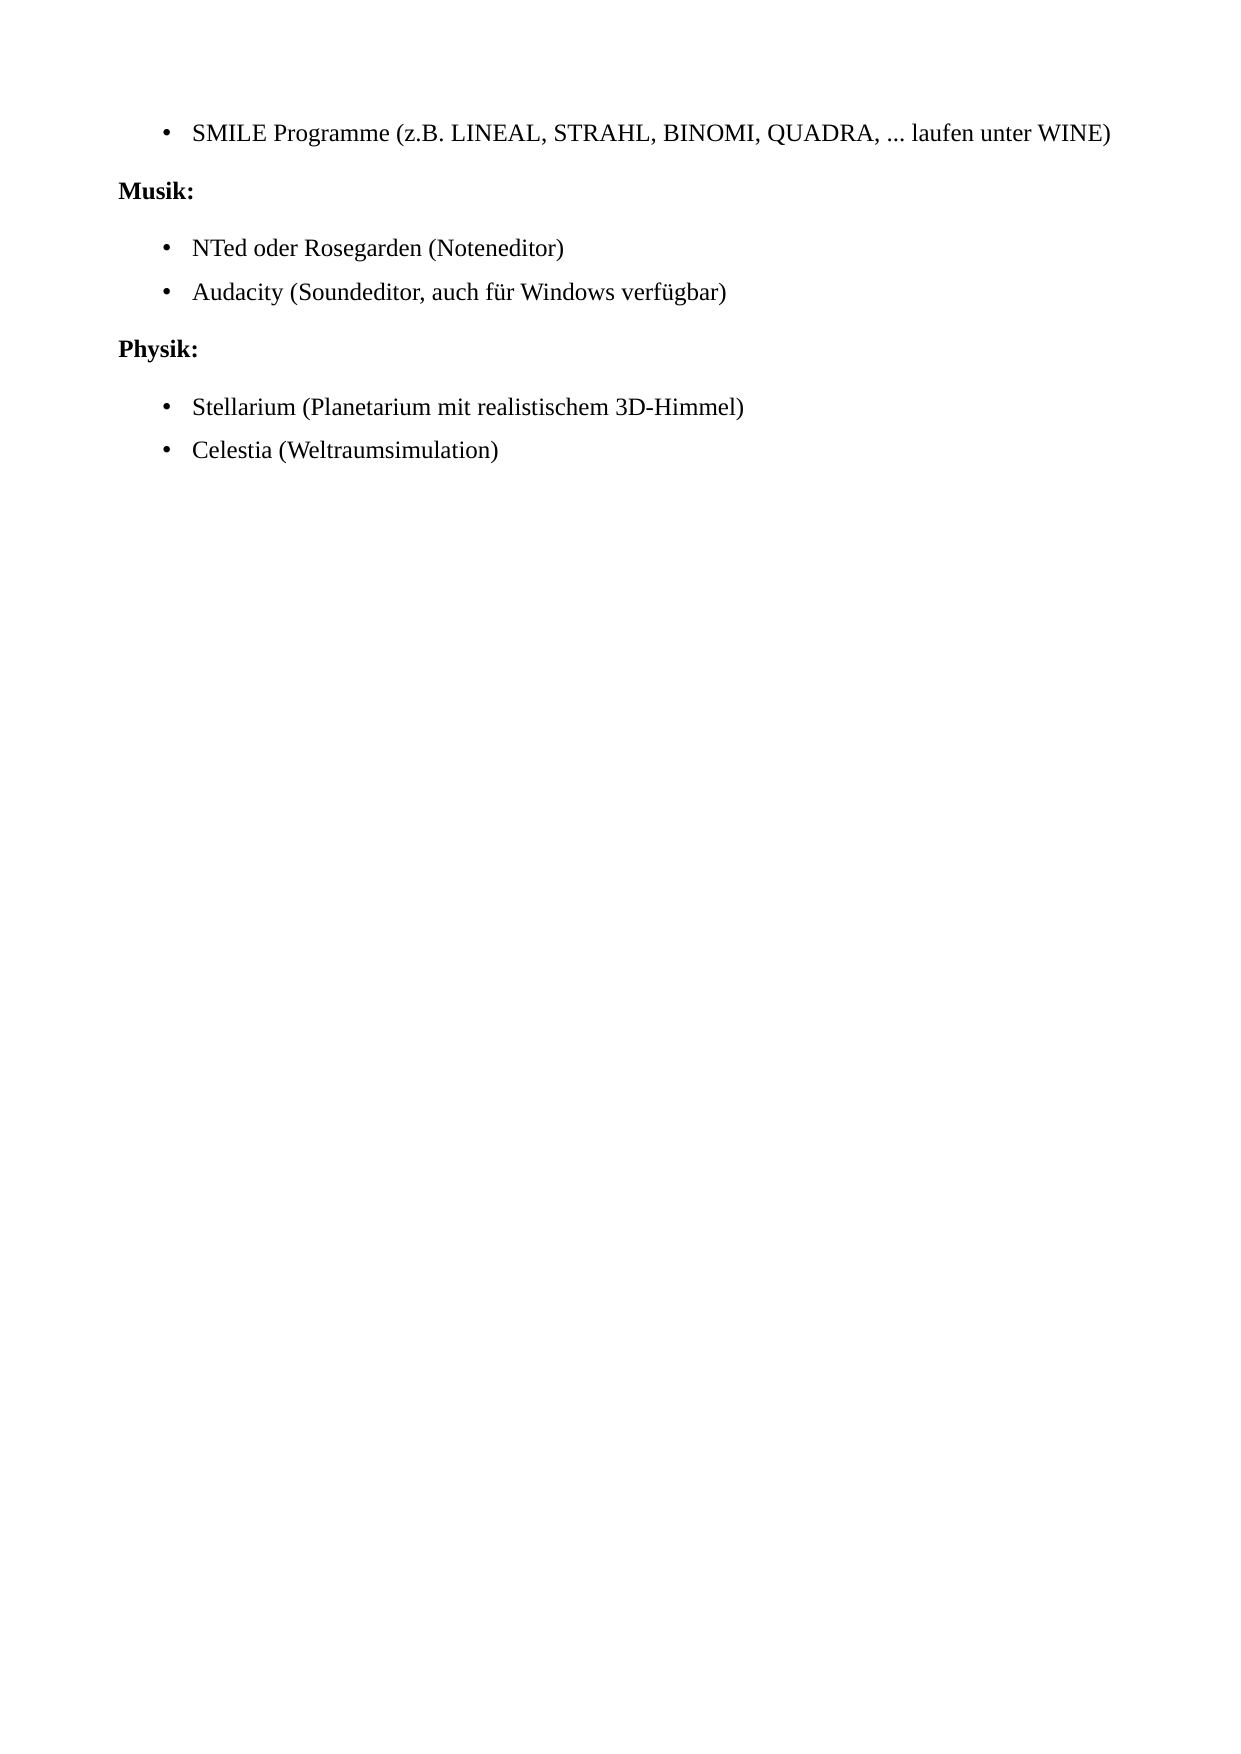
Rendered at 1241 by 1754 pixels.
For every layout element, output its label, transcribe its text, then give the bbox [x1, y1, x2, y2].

list Stellarium (Planetarium mit realistischem 3D-Himmel) [162, 392, 1122, 421]
list NTed oder Rosegarden (Noteneditor) [162, 233, 1122, 262]
text Physik: [118, 334, 1122, 363]
text Musik: [118, 176, 1122, 204]
list SMILE Programme (z.B. LINEAL, STRAHL, BINOMI, QUADRA, ... laufen unter WINE) [162, 118, 1122, 147]
list Audacity (Soundeditor, auch für Windows verfügbar) [162, 277, 1122, 305]
list Celestia (Weltraumsimulation) [162, 435, 1122, 464]
